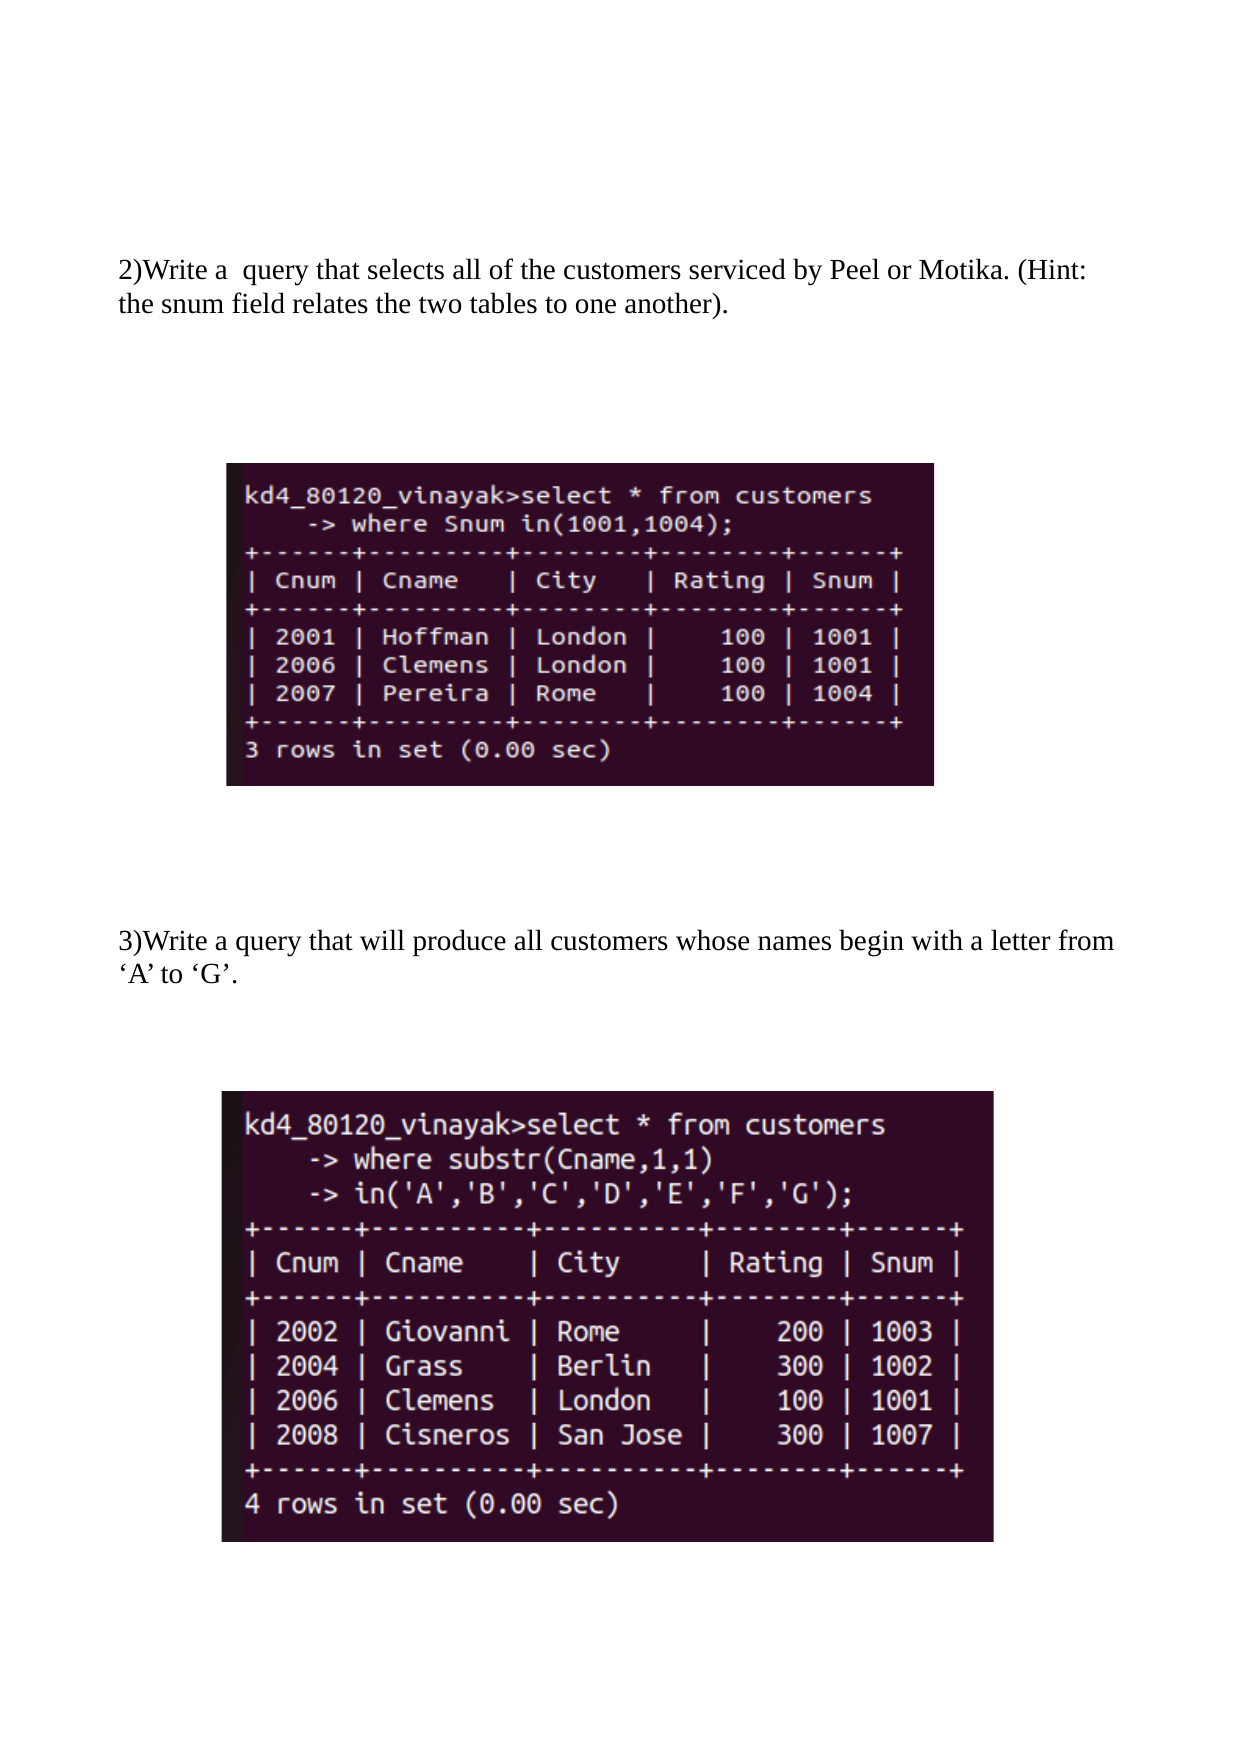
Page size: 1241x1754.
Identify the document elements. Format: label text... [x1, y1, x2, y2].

text 2)Write a query that selects all of the customers serviced by Peel or Motika. (Hint: the snum field relates the two tables to one another). [118, 252, 1122, 319]
picture [226, 463, 935, 786]
text 3)Write a query that will produce all customers whose names begin with a letter from ‘A’ to ‘G’. [118, 923, 1122, 990]
picture [221, 1091, 994, 1542]
